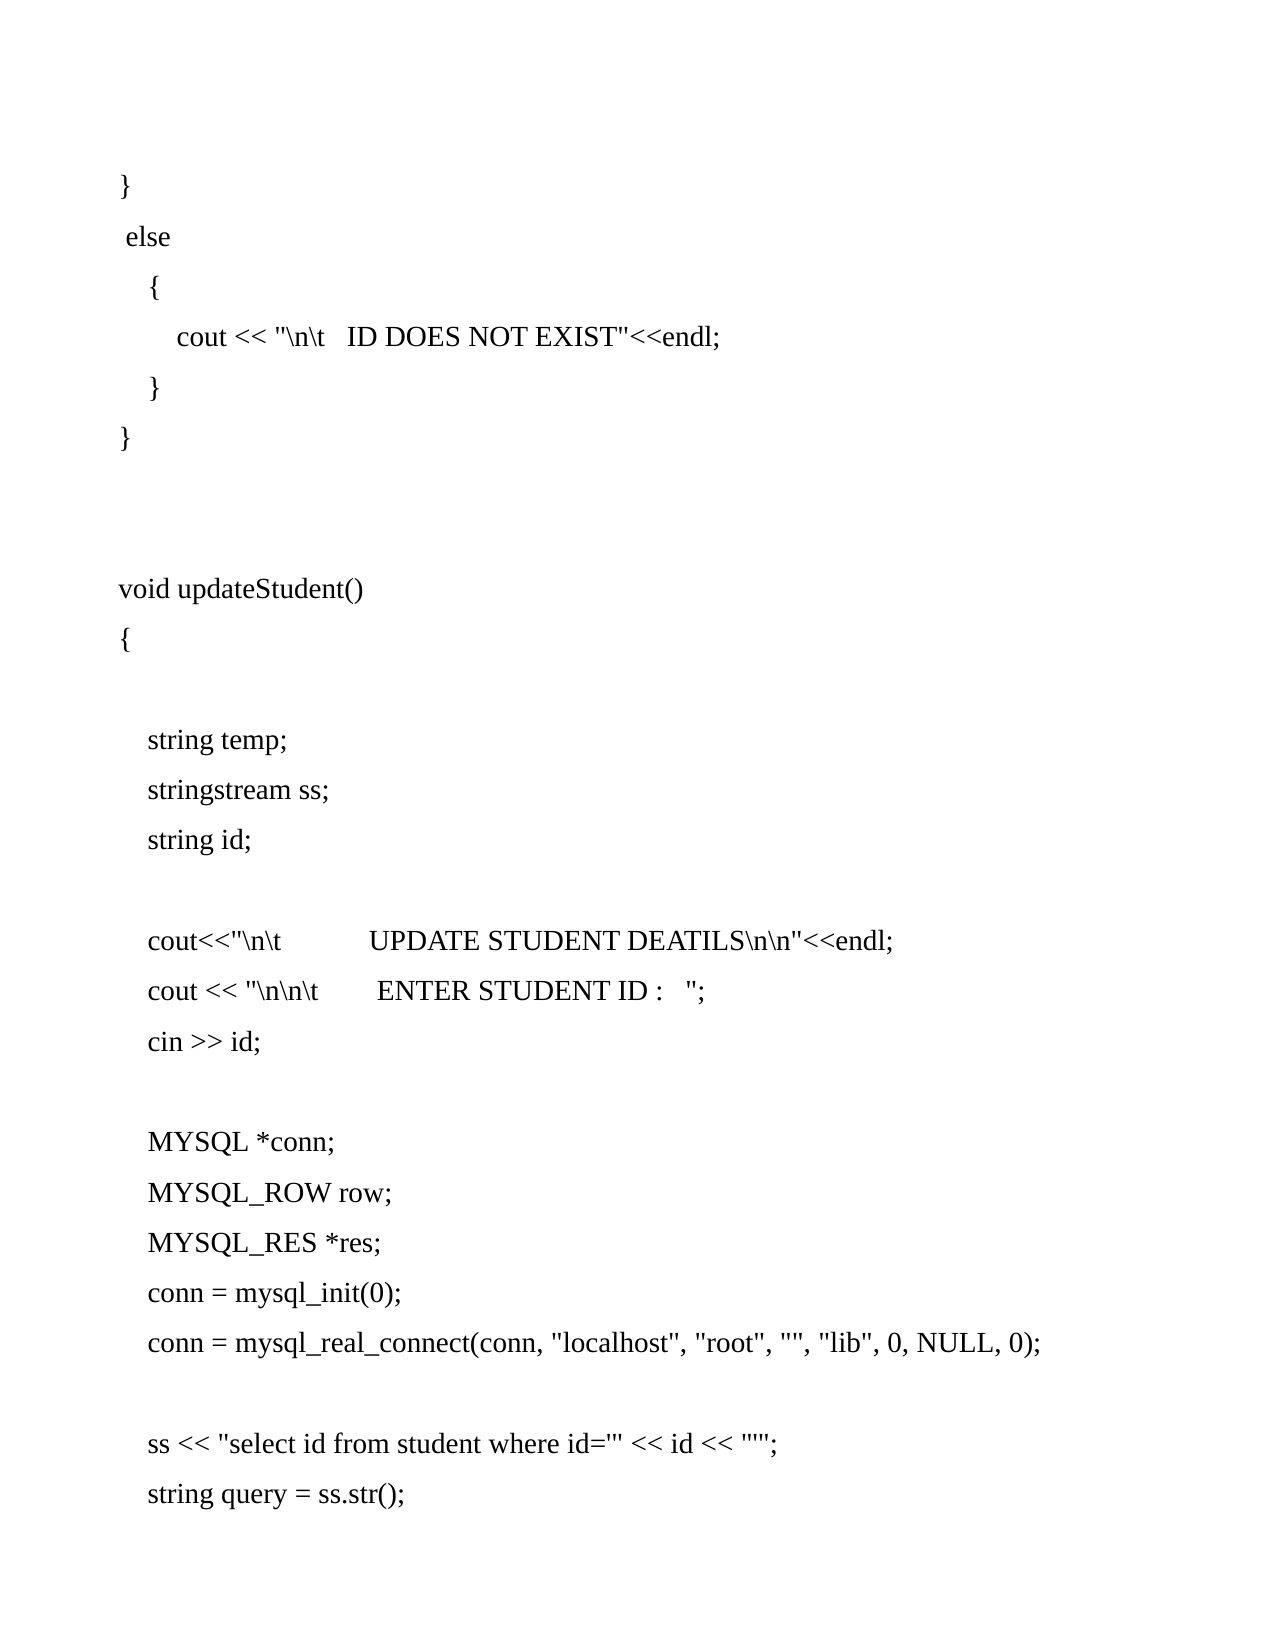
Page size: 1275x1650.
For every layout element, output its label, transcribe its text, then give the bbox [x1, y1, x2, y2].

text string query = ss.str(); [118, 1477, 1157, 1510]
text cout << "\n\t ID DOES NOT EXIST"<<endl; [118, 319, 1157, 353]
text cin >> id; [118, 1024, 1157, 1057]
text MYSQL_RES *res; [118, 1225, 1157, 1258]
text { [118, 621, 1157, 655]
text } [118, 168, 1157, 202]
text { [118, 269, 1157, 303]
text ss << "select id from student where id='" << id << "'"; [118, 1426, 1157, 1460]
text cout<<"\n\t UPDATE STUDENT DEATILS\n\n"<<endl; [118, 923, 1157, 957]
text } [118, 420, 1157, 453]
text else [118, 219, 1157, 252]
text string temp; [118, 722, 1157, 755]
text stringstream ss; [118, 772, 1157, 806]
text MYSQL *conn; [118, 1124, 1157, 1158]
text cout << "\n\n\t ENTER STUDENT ID : "; [118, 973, 1157, 1007]
text void updateStudent() [118, 571, 1157, 604]
text string id; [118, 822, 1157, 856]
text conn = mysql_real_connect(conn, "localhost", "root", "", "lib", 0, NULL, 0); [118, 1326, 1157, 1359]
text conn = mysql_init(0); [118, 1275, 1157, 1309]
text } [118, 370, 1157, 403]
text MYSQL_ROW row; [118, 1175, 1157, 1208]
